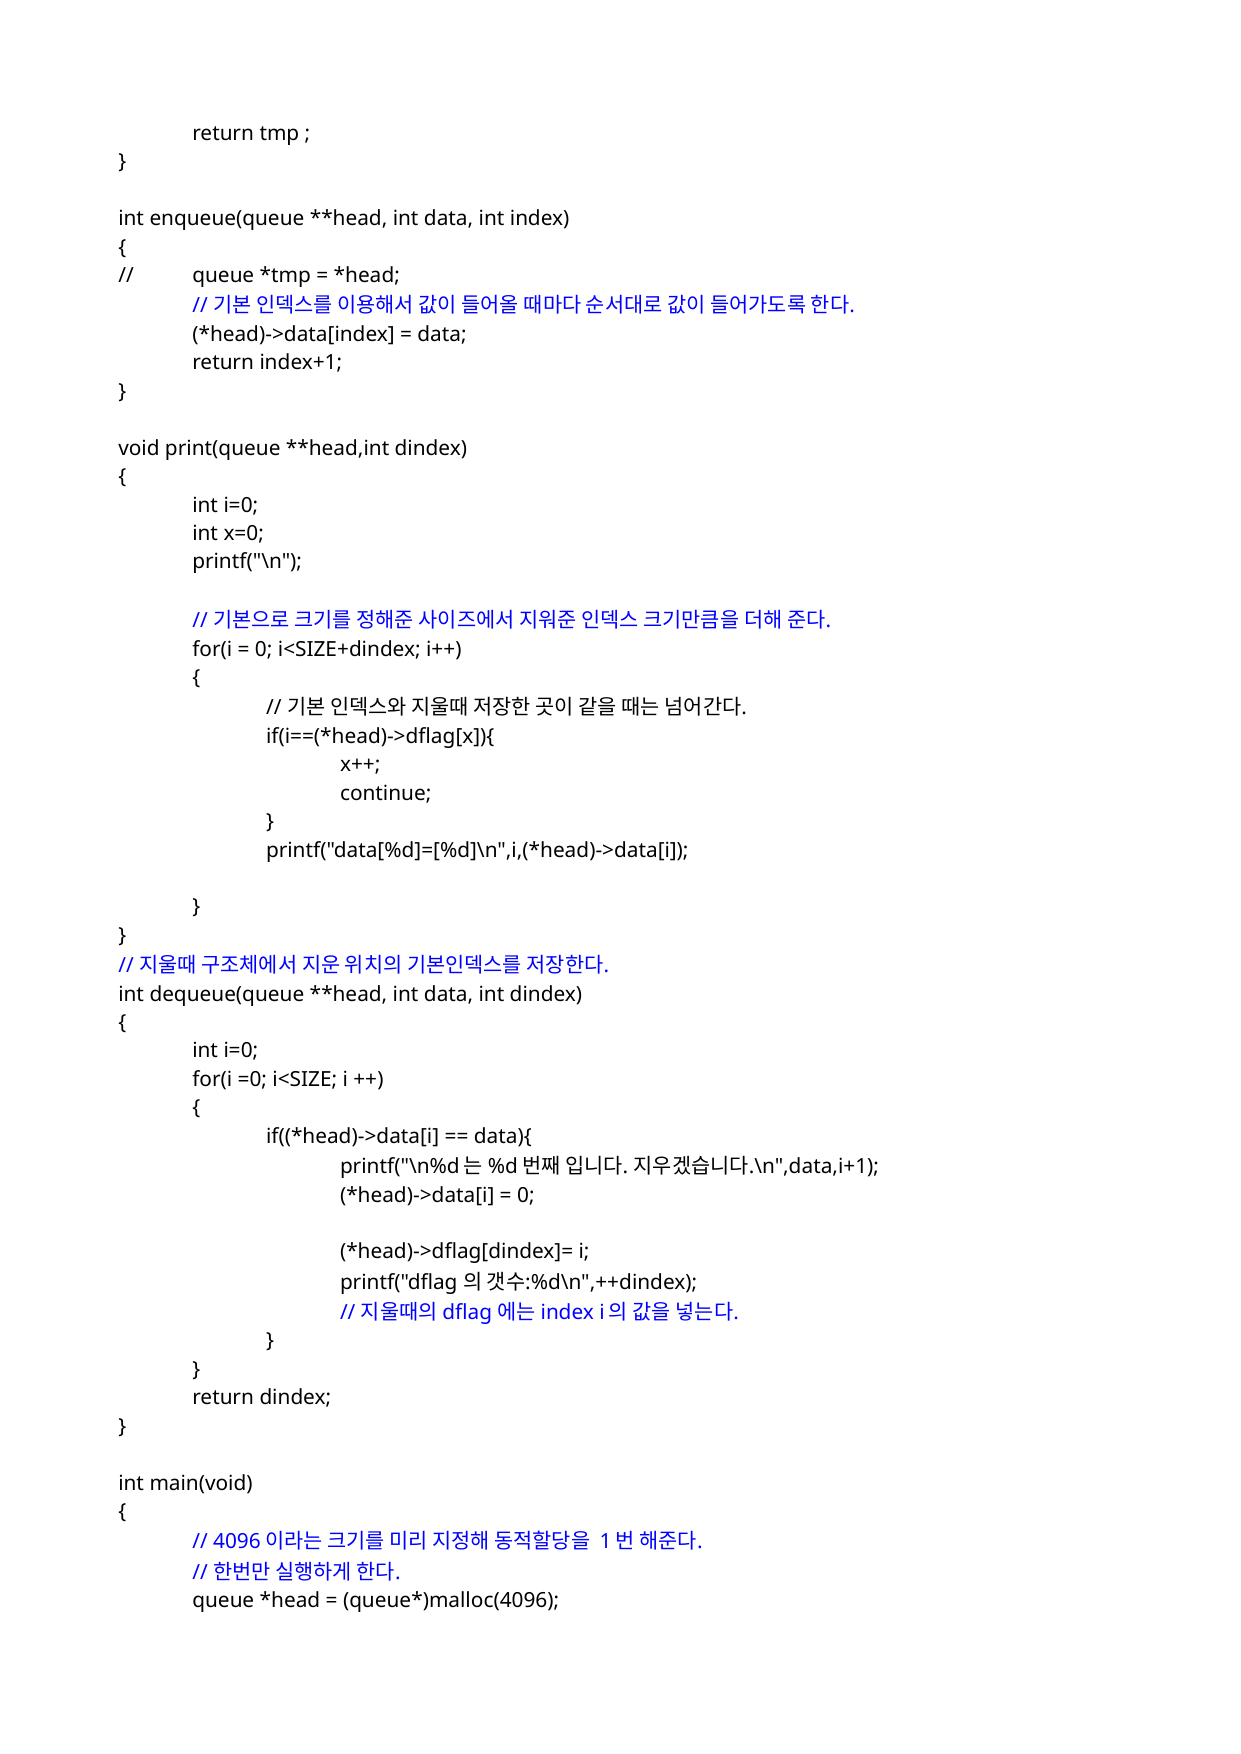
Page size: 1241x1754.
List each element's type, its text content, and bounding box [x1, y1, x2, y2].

text void print(queue **head,int dindex) [118, 433, 1122, 461]
text } [118, 376, 1122, 404]
text { [118, 1496, 1122, 1525]
text } [118, 892, 1122, 920]
text int x=0; [118, 518, 1122, 547]
text x++; [118, 749, 1122, 778]
text (*head)->data[i] = 0; [118, 1180, 1122, 1208]
text for(i = 0; i<SIZE+dindex; i++) [118, 634, 1122, 662]
text // 기본 인덱스를 이용해서 값이 들어올 때마다 순서대로 값이 들어가도록 한다. [118, 289, 1122, 319]
text (*head)->data[index] = data; [118, 319, 1122, 347]
text // 지울때 구조체에서 지운 위치의 기본인덱스를 저장한다. [118, 948, 1122, 979]
text int i=0; [118, 490, 1122, 518]
text { [118, 1007, 1122, 1036]
text // 지울때의 dflag 에는 index i의 값을 넣는다. [118, 1295, 1122, 1326]
text (*head)->dflag[dindex]= i; [118, 1237, 1122, 1265]
text printf("data[%d]=[%d]\n",i,(*head)->data[i]); [118, 835, 1122, 863]
text int main(void) [118, 1468, 1122, 1496]
text { [118, 232, 1122, 260]
text // 4096이라는 크기를 미리 지정해 동적할당을 1번 해준다. [118, 1525, 1122, 1555]
text { [118, 662, 1122, 691]
text if((*head)->data[i] == data){ [118, 1121, 1122, 1149]
text } [118, 920, 1122, 948]
text } [118, 1354, 1122, 1382]
text } [118, 1326, 1122, 1354]
text // 한번만 실행하게 한다. [118, 1555, 1122, 1585]
text int i=0; [118, 1036, 1122, 1064]
text printf("dflag 의 갯수:%d\n",++dindex); [118, 1265, 1122, 1295]
text return index+1; [118, 347, 1122, 376]
text // queue *tmp = *head; [118, 260, 1122, 289]
text continue; [118, 778, 1122, 806]
text { [118, 1092, 1122, 1121]
text return dindex; [118, 1382, 1122, 1411]
text printf("\n%d는 %d번째 입니다. 지우겠습니다.\n",data,i+1); [118, 1149, 1122, 1180]
text // 기본으로 크기를 정해준 사이즈에서 지워준 인덱스 크기만큼을 더해 준다. [118, 603, 1122, 634]
text int dequeue(queue **head, int data, int dindex) [118, 979, 1122, 1007]
text return tmp ; [118, 118, 1122, 147]
text for(i =0; i<SIZE; i ++) [118, 1064, 1122, 1092]
text } [118, 1411, 1122, 1439]
text if(i==(*head)->dflag[x]){ [118, 721, 1122, 749]
text // 기본 인덱스와 지울때 저장한 곳이 같을 때는 넘어간다. [118, 691, 1122, 721]
text int enqueue(queue **head, int data, int index) [118, 203, 1122, 232]
text queue *head = (queue*)malloc(4096); [118, 1585, 1122, 1614]
text } [118, 806, 1122, 835]
text } [118, 147, 1122, 175]
text printf("\n"); [118, 547, 1122, 575]
text { [118, 461, 1122, 490]
